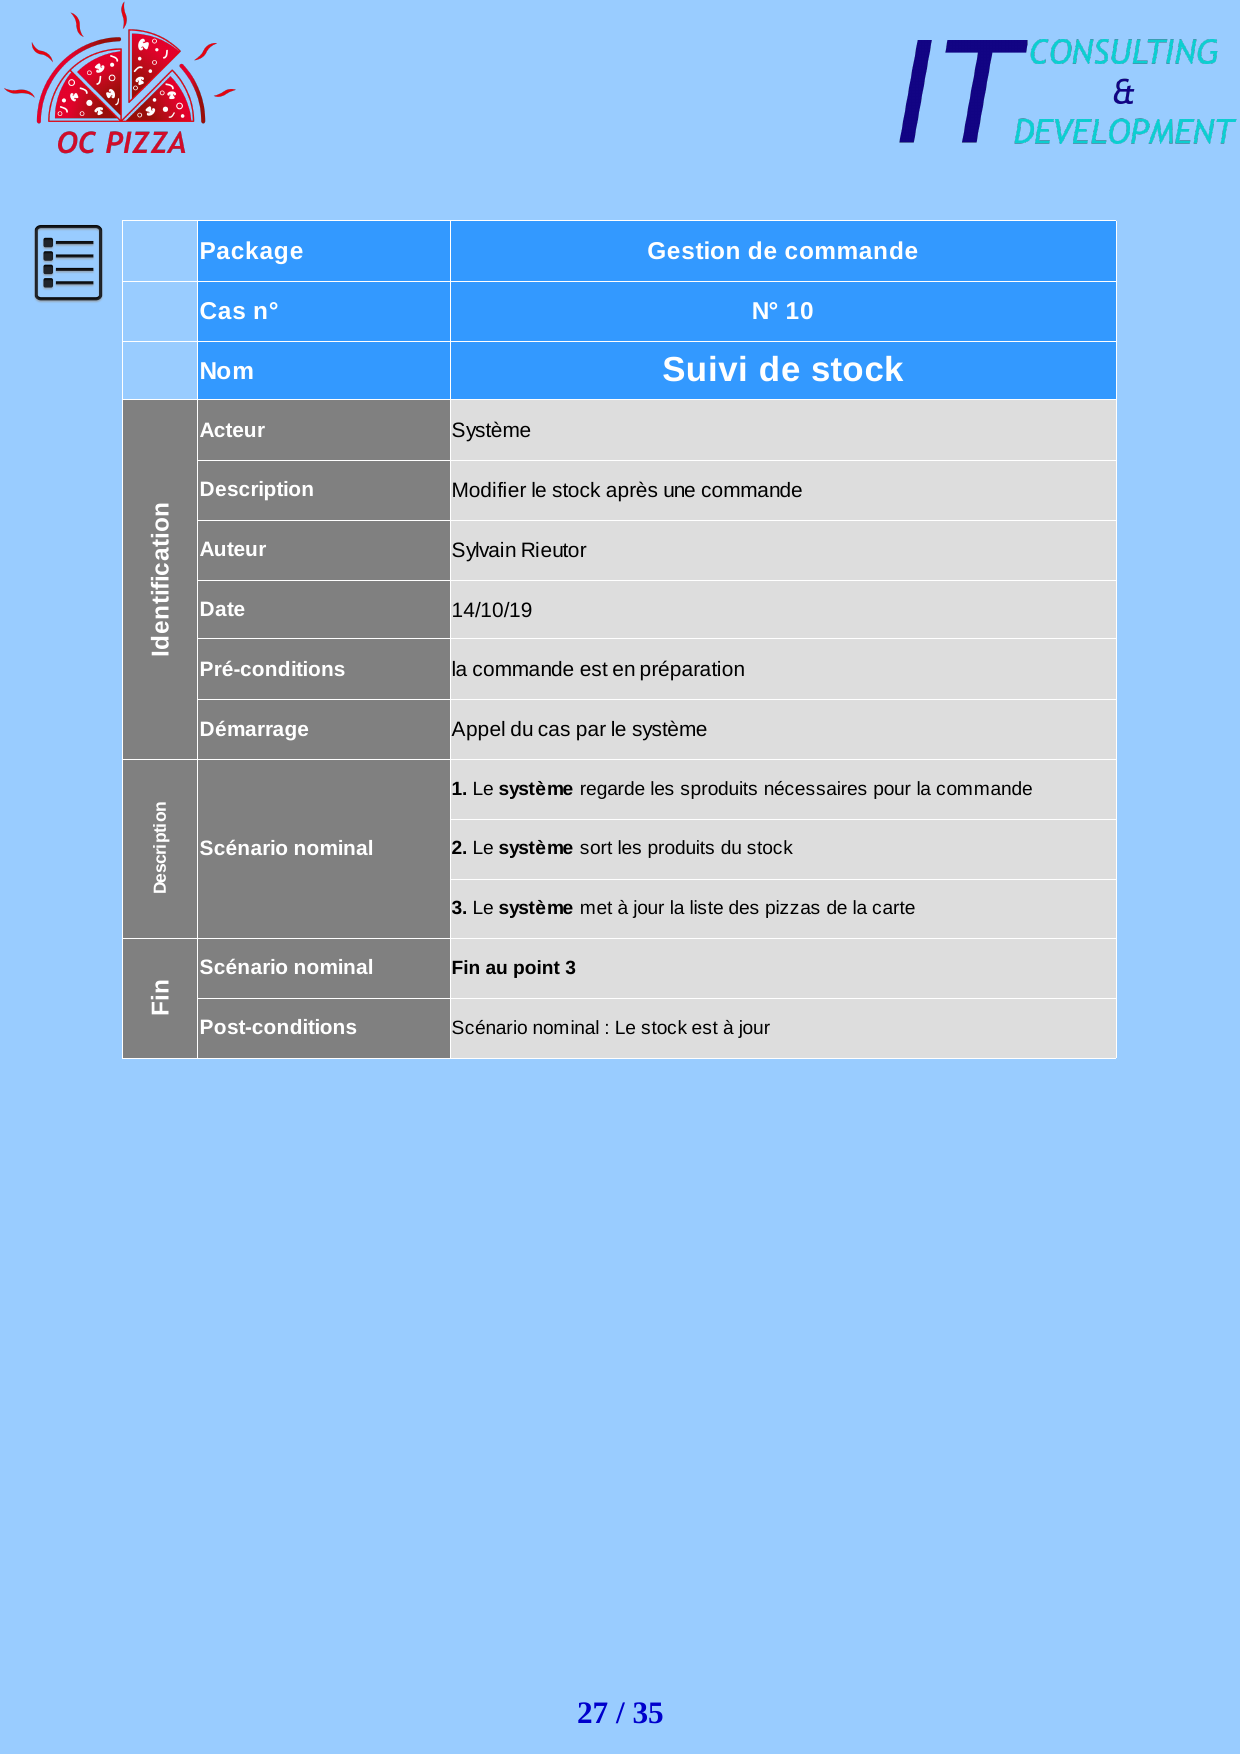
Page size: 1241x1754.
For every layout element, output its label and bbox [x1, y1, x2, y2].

picture [0, 0, 237, 163]
picture [25, 220, 111, 305]
picture [884, 21, 1240, 163]
